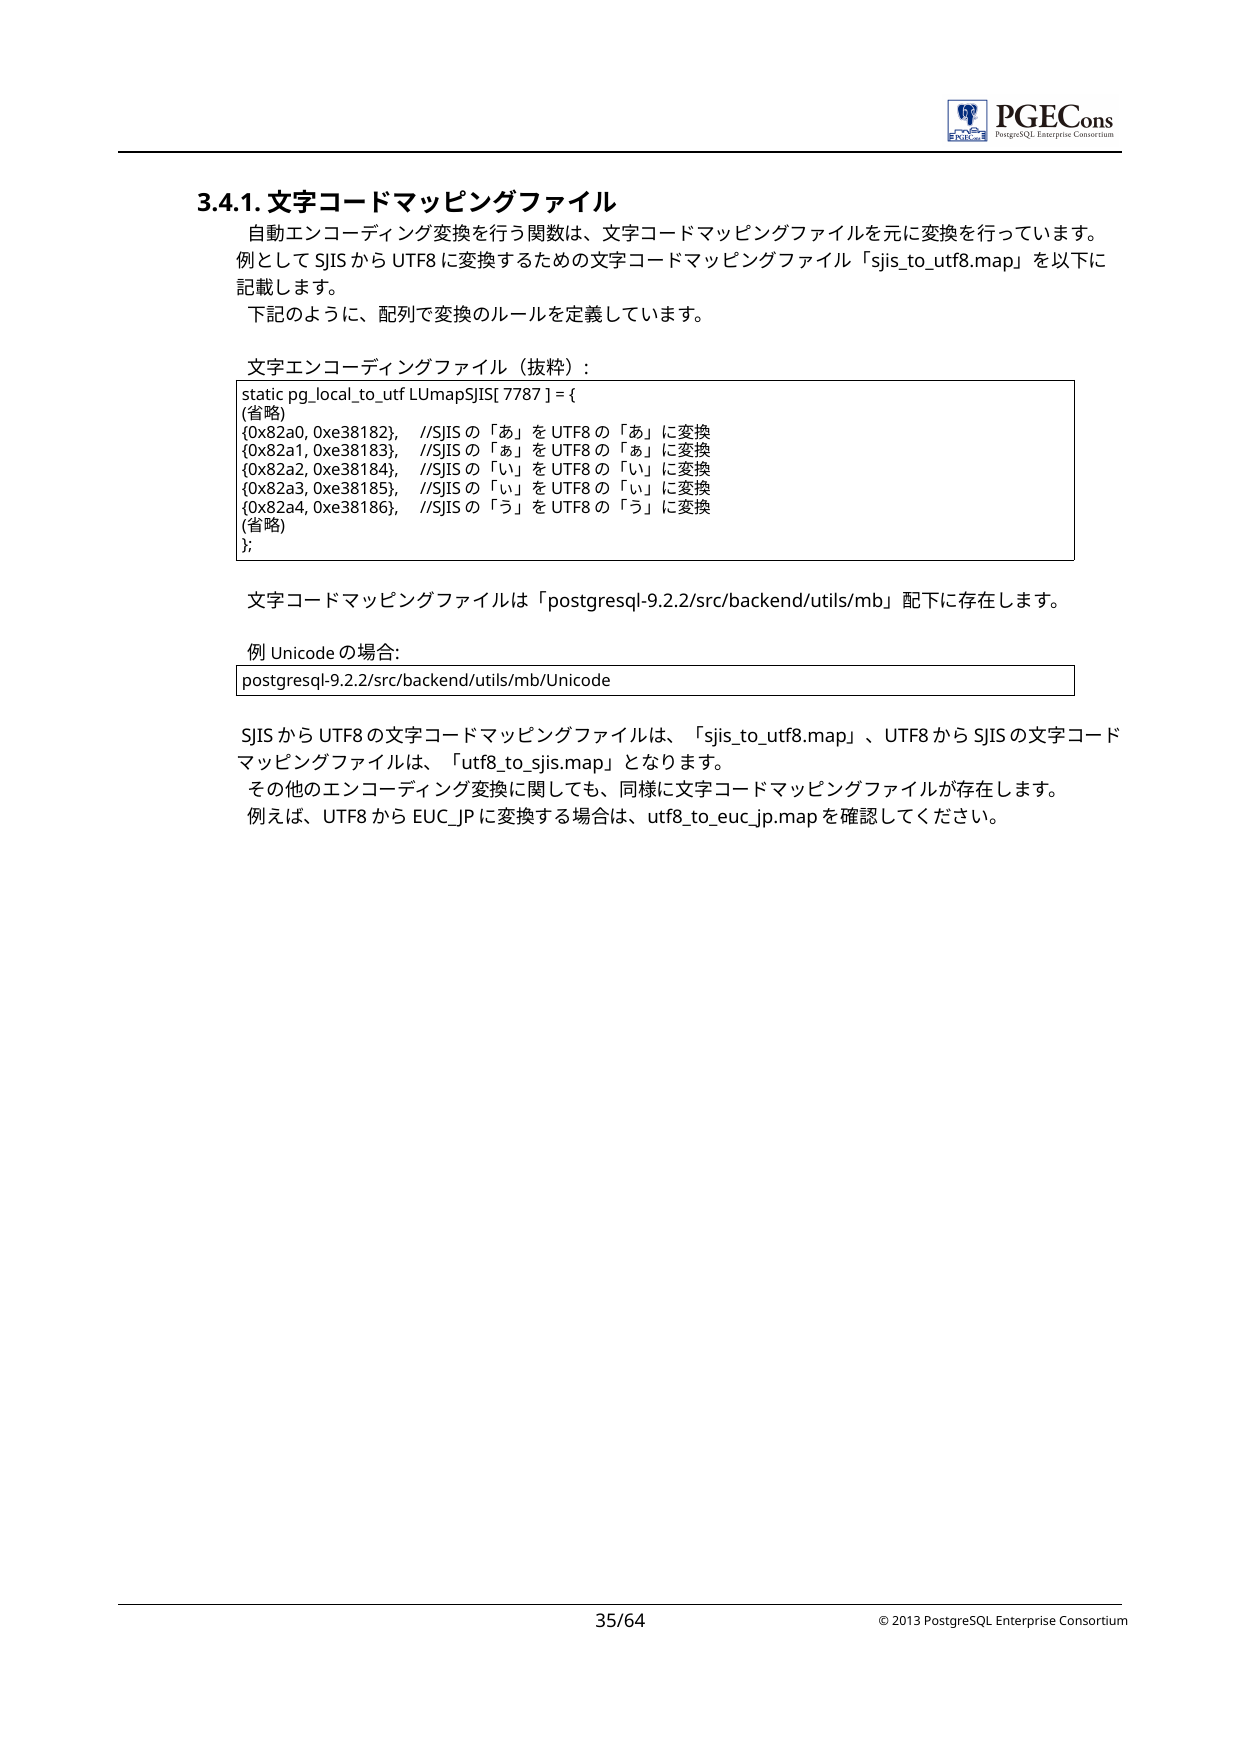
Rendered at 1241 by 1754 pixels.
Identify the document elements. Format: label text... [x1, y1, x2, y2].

text 例 Unicodeの場合: [236, 638, 1122, 665]
text 自動エンコーディング変換を行う関数は、文字コードマッピングファイルを元に変換を行っています。 例としてSJISからUTF8に変換するための文字コードマッピングファイル「sjis_to_utf8.map」を以下に記載します。 [236, 218, 1122, 300]
picture [941, 94, 1119, 147]
text 下記のように、配列で変換のルールを定義しています。 [236, 300, 1122, 327]
text 文字エンコーディングファイル（抜粋）: [236, 353, 1122, 380]
text 例えば、UTF8からEUC_JPに変換する場合は、utf8_to_euc_jp.mapを確認してください。 [236, 802, 1122, 829]
table_header postgresql-9.2.2/src/backend/utils/mb/Unicode [237, 666, 1074, 695]
table_header static pg_local_to_utf LUmapSJIS[ 7787 ] = { (省略) {0x82a0, 0xe38182}, //SJISの「あ」をUTF8の「あ」に変換 {0x82a1, 0xe38183}, //SJISの「ぁ」をUTF8の「ぁ」に変換 {0x82a2, 0xe38184}, //SJISの「い」をUTF8の「い」に変換 {0x82a3, 0xe38185}, //SJISの「ぃ」をUTF8の「ぃ」に変換 {0x82a4, 0xe38186}, //SJISの「う」をUTF8の「う」に変換 (省略) }; [237, 381, 1074, 560]
subtitle 文字コードマッピングファイル [197, 182, 1122, 218]
text 文字コードマッピングファイルは「postgresql-9.2.2/src/backend/utils/mb」配下に存在します。 [236, 585, 1122, 612]
text SJISからUTF8の文字コードマッピングファイルは、「sjis_to_utf8.map」、UTF8からSJISの文字コードマッピングファイルは、「utf8_to_sjis.map」となります。 [236, 721, 1122, 775]
text その他のエンコーディング変換に関しても、同様に文字コードマッピングファイルが存在します。 [236, 775, 1122, 802]
